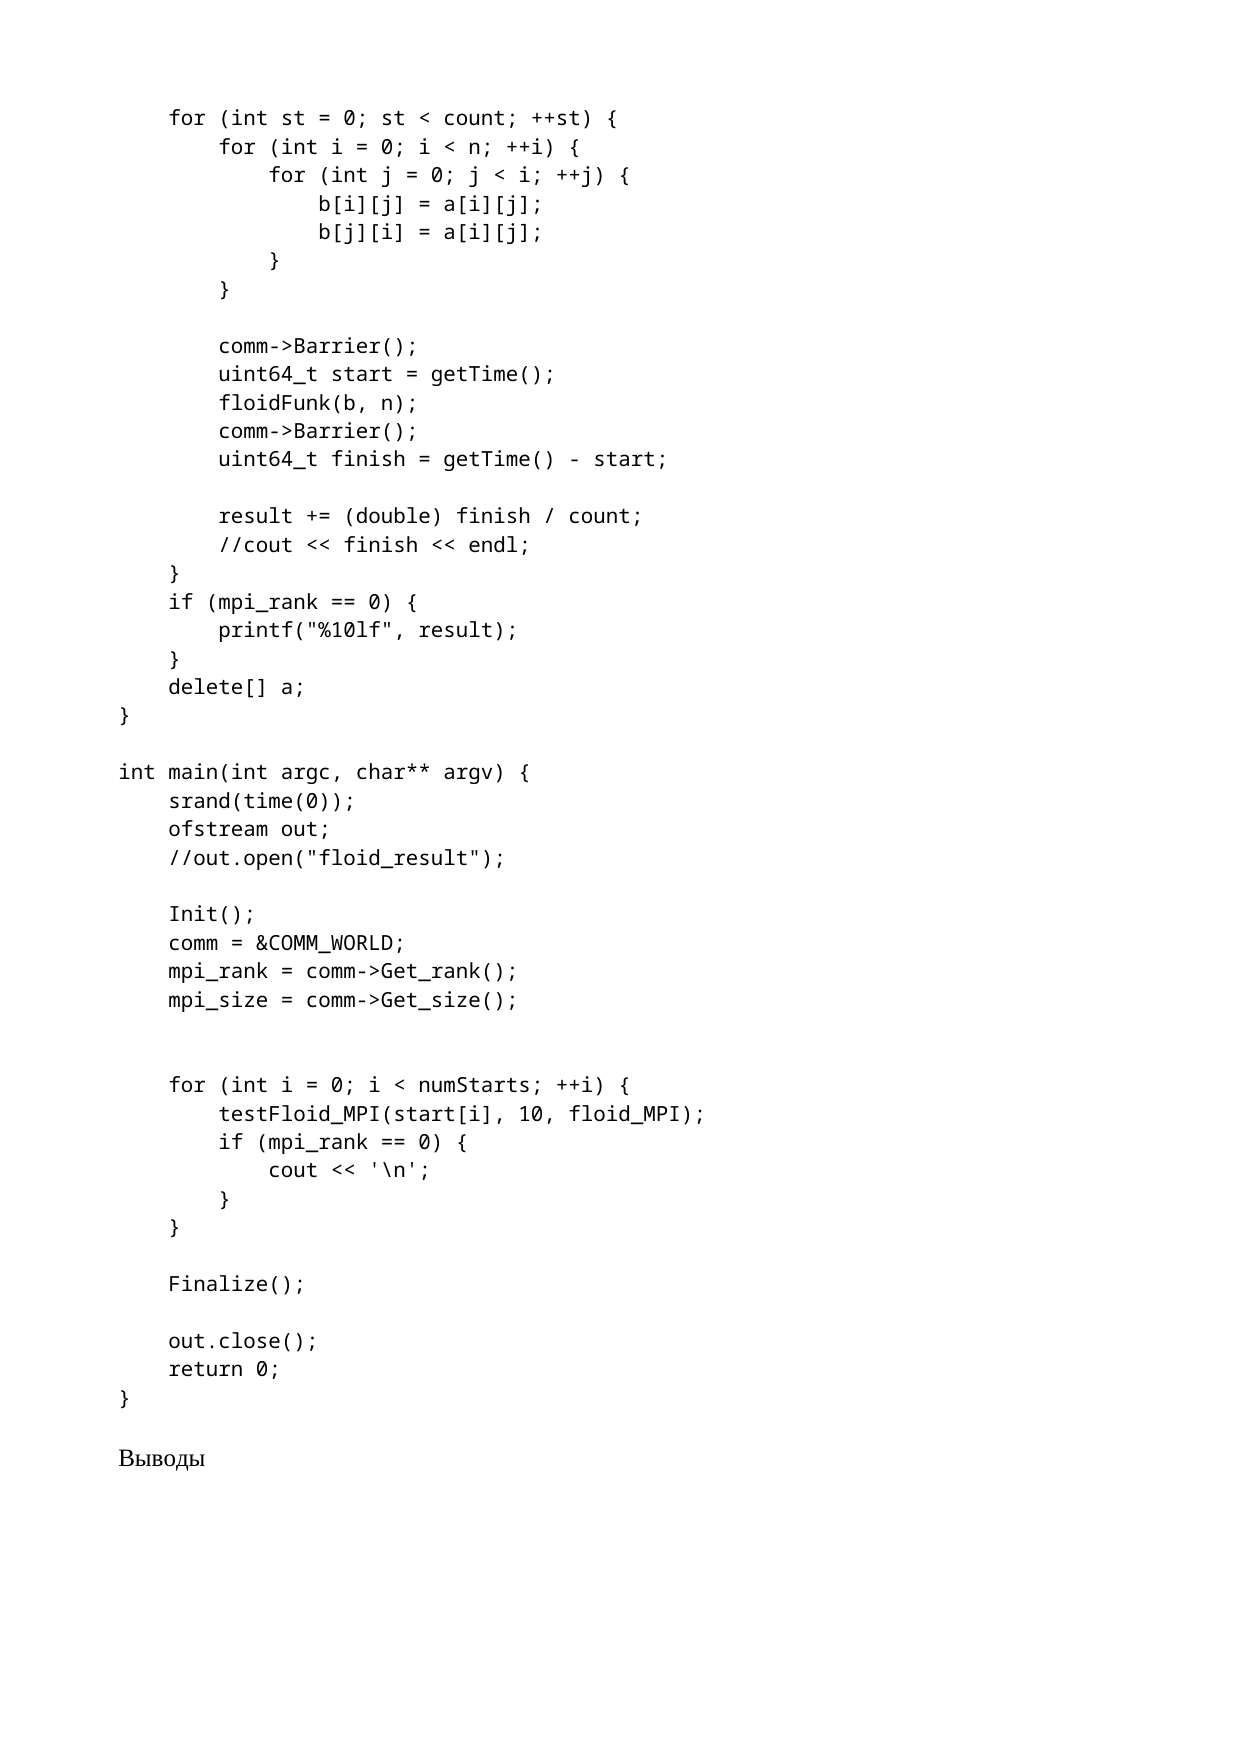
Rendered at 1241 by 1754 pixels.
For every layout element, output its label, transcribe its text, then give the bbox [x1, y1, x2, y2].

text for (int i = 0; i < n; ++i) { [118, 132, 1162, 160]
text } [118, 274, 1162, 302]
text } [118, 246, 1162, 274]
text } [118, 1184, 1162, 1212]
text mpi_size = comm->Get_size(); [118, 985, 1162, 1013]
text } [118, 644, 1162, 672]
text cout << '\n'; [118, 1156, 1162, 1184]
text for (int st = 0; st < count; ++st) { [118, 103, 1162, 132]
text } [118, 558, 1162, 587]
text if (mpi_rank == 0) { [118, 587, 1162, 615]
text } [118, 1212, 1162, 1241]
text uint64_t finish = getTime() - start; [118, 444, 1162, 473]
text comm->Barrier(); [118, 331, 1162, 359]
text b[j][i] = a[i][j]; [118, 217, 1162, 246]
text ofstream out; [118, 814, 1162, 843]
text //out.open("floid_result"); [118, 843, 1162, 871]
text Init(); [118, 899, 1162, 928]
text for (int j = 0; j < i; ++j) { [118, 160, 1162, 189]
text comm->Barrier(); [118, 416, 1162, 444]
text srand(time(0)); [118, 786, 1162, 814]
text //cout << finish << endl; [118, 530, 1162, 558]
text int main(int argc, char** argv) { [118, 757, 1162, 786]
text testFloid_MPI(start[i], 10, floid_MPI); [118, 1099, 1162, 1127]
text uint64_t start = getTime(); [118, 359, 1162, 388]
text comm = &COMM_WORLD; [118, 928, 1162, 956]
text Finalize(); [118, 1269, 1162, 1298]
text for (int i = 0; i < numStarts; ++i) { [118, 1070, 1162, 1099]
text mpi_rank = comm->Get_rank(); [118, 956, 1162, 985]
text floidFunk(b, n); [118, 388, 1162, 416]
text result += (double) finish / count; [118, 501, 1162, 530]
text b[i][j] = a[i][j]; [118, 189, 1162, 217]
text return 0; [118, 1354, 1162, 1383]
text } [118, 701, 1162, 729]
text out.close(); [118, 1326, 1162, 1354]
text if (mpi_rank == 0) { [118, 1127, 1162, 1156]
text delete[] a; [118, 672, 1162, 701]
text Выводы [118, 1443, 1162, 1472]
text } [118, 1383, 1162, 1411]
text printf("%10lf", result); [118, 615, 1162, 644]
